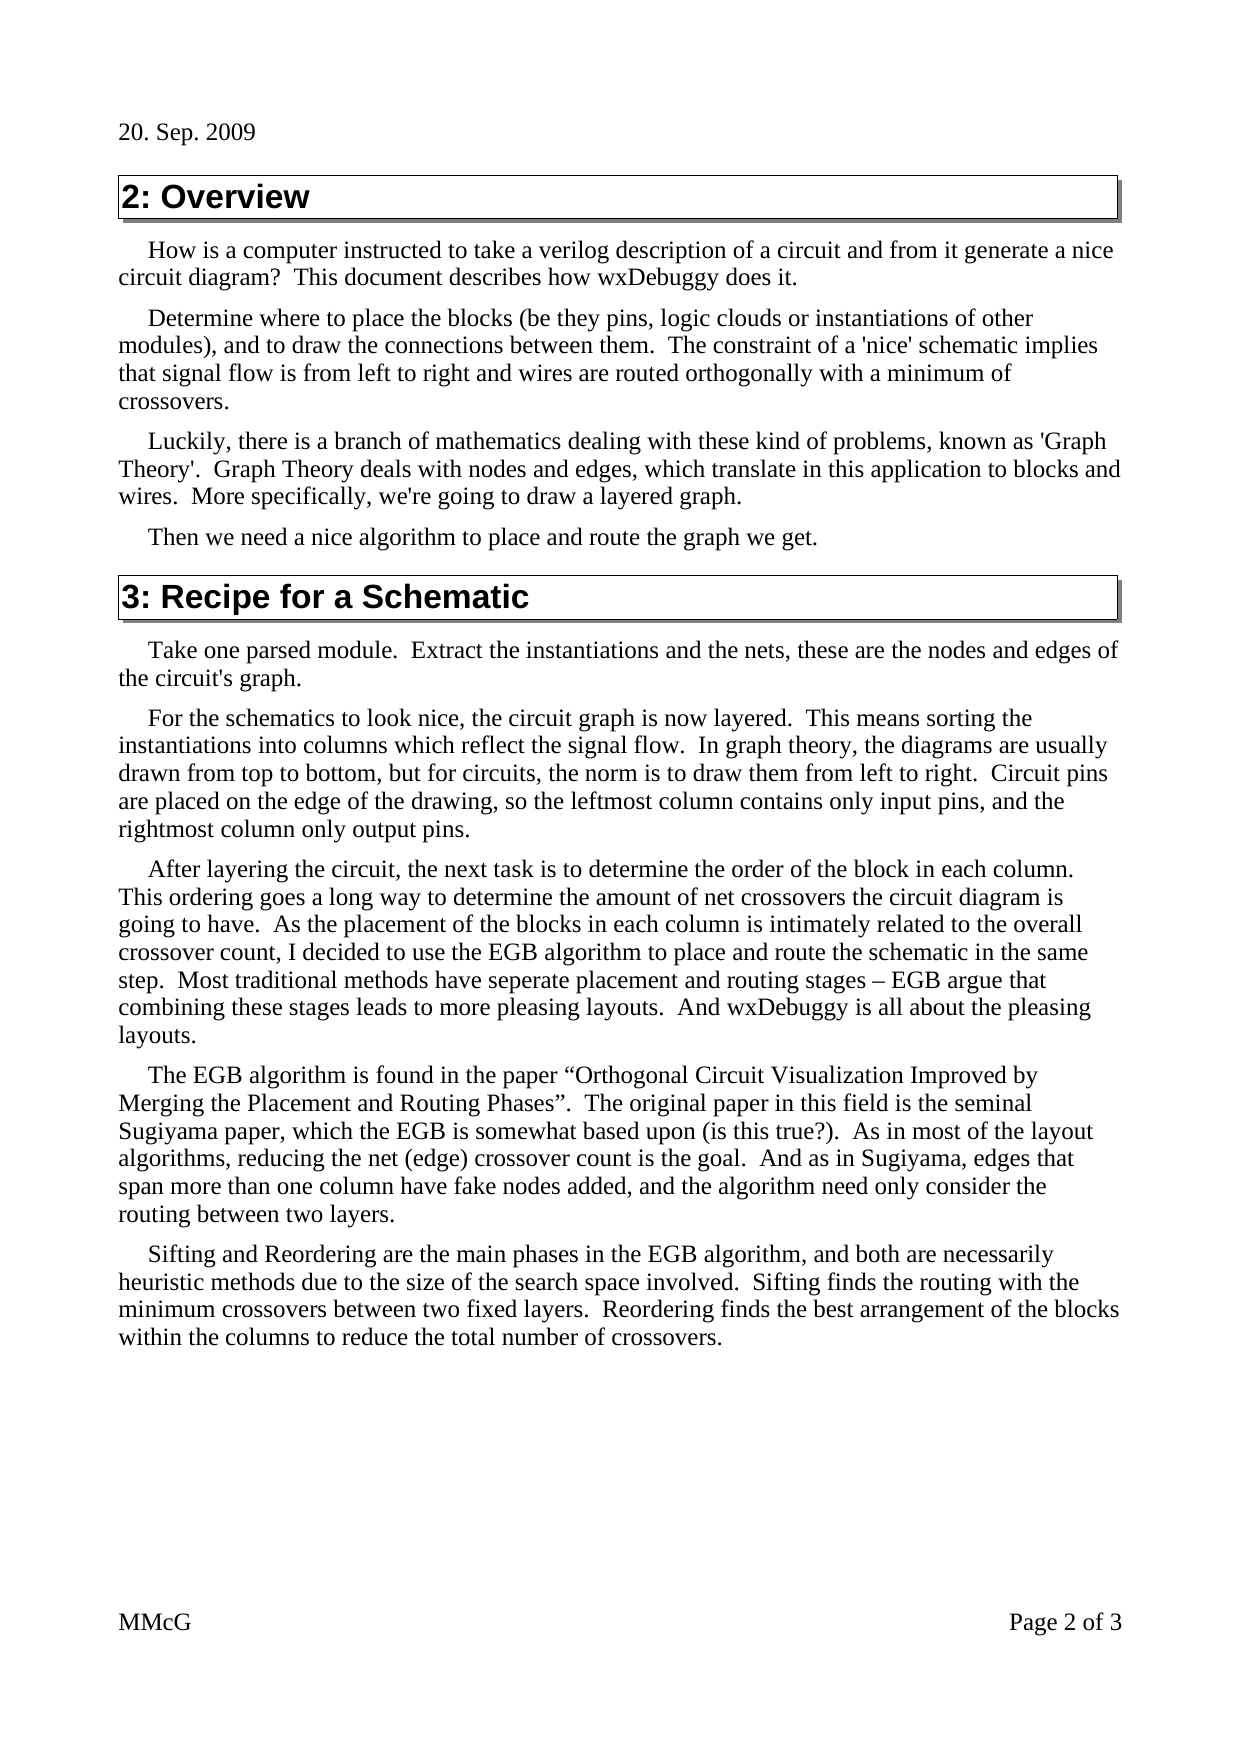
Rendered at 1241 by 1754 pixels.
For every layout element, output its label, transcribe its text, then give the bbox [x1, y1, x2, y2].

text For the schematics to look nice, the circuit graph is now layered. This means sorting the instantiations into columns which reflect the signal flow. In graph theory, the diagrams are usually drawn from top to bottom, but for circuits, the norm is to draw them from left to right. Circuit pins are placed on the edge of the drawing, so the leftmost column contains only input pins, and the rightmost column only output pins. [118, 704, 1122, 842]
text How is a computer instructed to take a verilog description of a circuit and from it generate a nice circuit diagram? This document describes how wxDebuggy does it. [118, 236, 1122, 291]
text After layering the circuit, the next task is to determine the order of the block in each column. This ordering goes a long way to determine the amount of net crossovers the circuit diagram is going to have. As the placement of the blocks in each column is intimately related to the overall crossover count, I decided to use the EGB algorithm to place and route the schematic in the same step. Most traditional methods have seperate placement and routing stages – EGB argue that combining these stages leads to more pleasing layouts. And wxDebuggy is all about the pleasing layouts. [118, 855, 1122, 1049]
text Then we need a nice algorithm to place and route the graph we get. [118, 523, 1122, 550]
subtitle Recipe for a Schematic [119, 576, 1117, 619]
text Luckily, there is a branch of mathematics dealing with these kind of problems, known as 'Graph Theory'. Graph Theory deals with nodes and edges, which translate in this application to blocks and wires. More specifically, we're going to draw a layered graph. [118, 427, 1122, 510]
subtitle Overview [119, 176, 1117, 218]
text Sifting and Reordering are the main phases in the EGB algorithm, and both are necessarily heuristic methods due to the size of the search space involved. Sifting finds the routing with the minimum crossovers between two fixed layers. Reordering finds the best arrangement of the blocks within the columns to reduce the total number of crossovers. [118, 1240, 1122, 1351]
text Take one parsed module. Extract the instantiations and the nets, these are the nodes and edges of the circuit's graph. [118, 636, 1122, 691]
text The EGB algorithm is found in the paper “Orthogonal Circuit Visualization Improved by Merging the Placement and Routing Phases”. The original paper in this field is the seminal Sugiyama paper, which the EGB is somewhat based upon (is this true?). As in most of the layout algorithms, reducing the net (edge) crossover count is the goal. And as in Sugiyama, edges that span more than one column have fake nodes added, and the algorithm need only consider the routing between two layers. [118, 1061, 1122, 1228]
text Determine where to place the blocks (be they pins, logic clouds or instantiations of other modules), and to draw the connections between them. The constraint of a 'nice' schematic implies that signal flow is from left to right and wires are routed orthogonally with a minimum of crossovers. [118, 304, 1122, 414]
